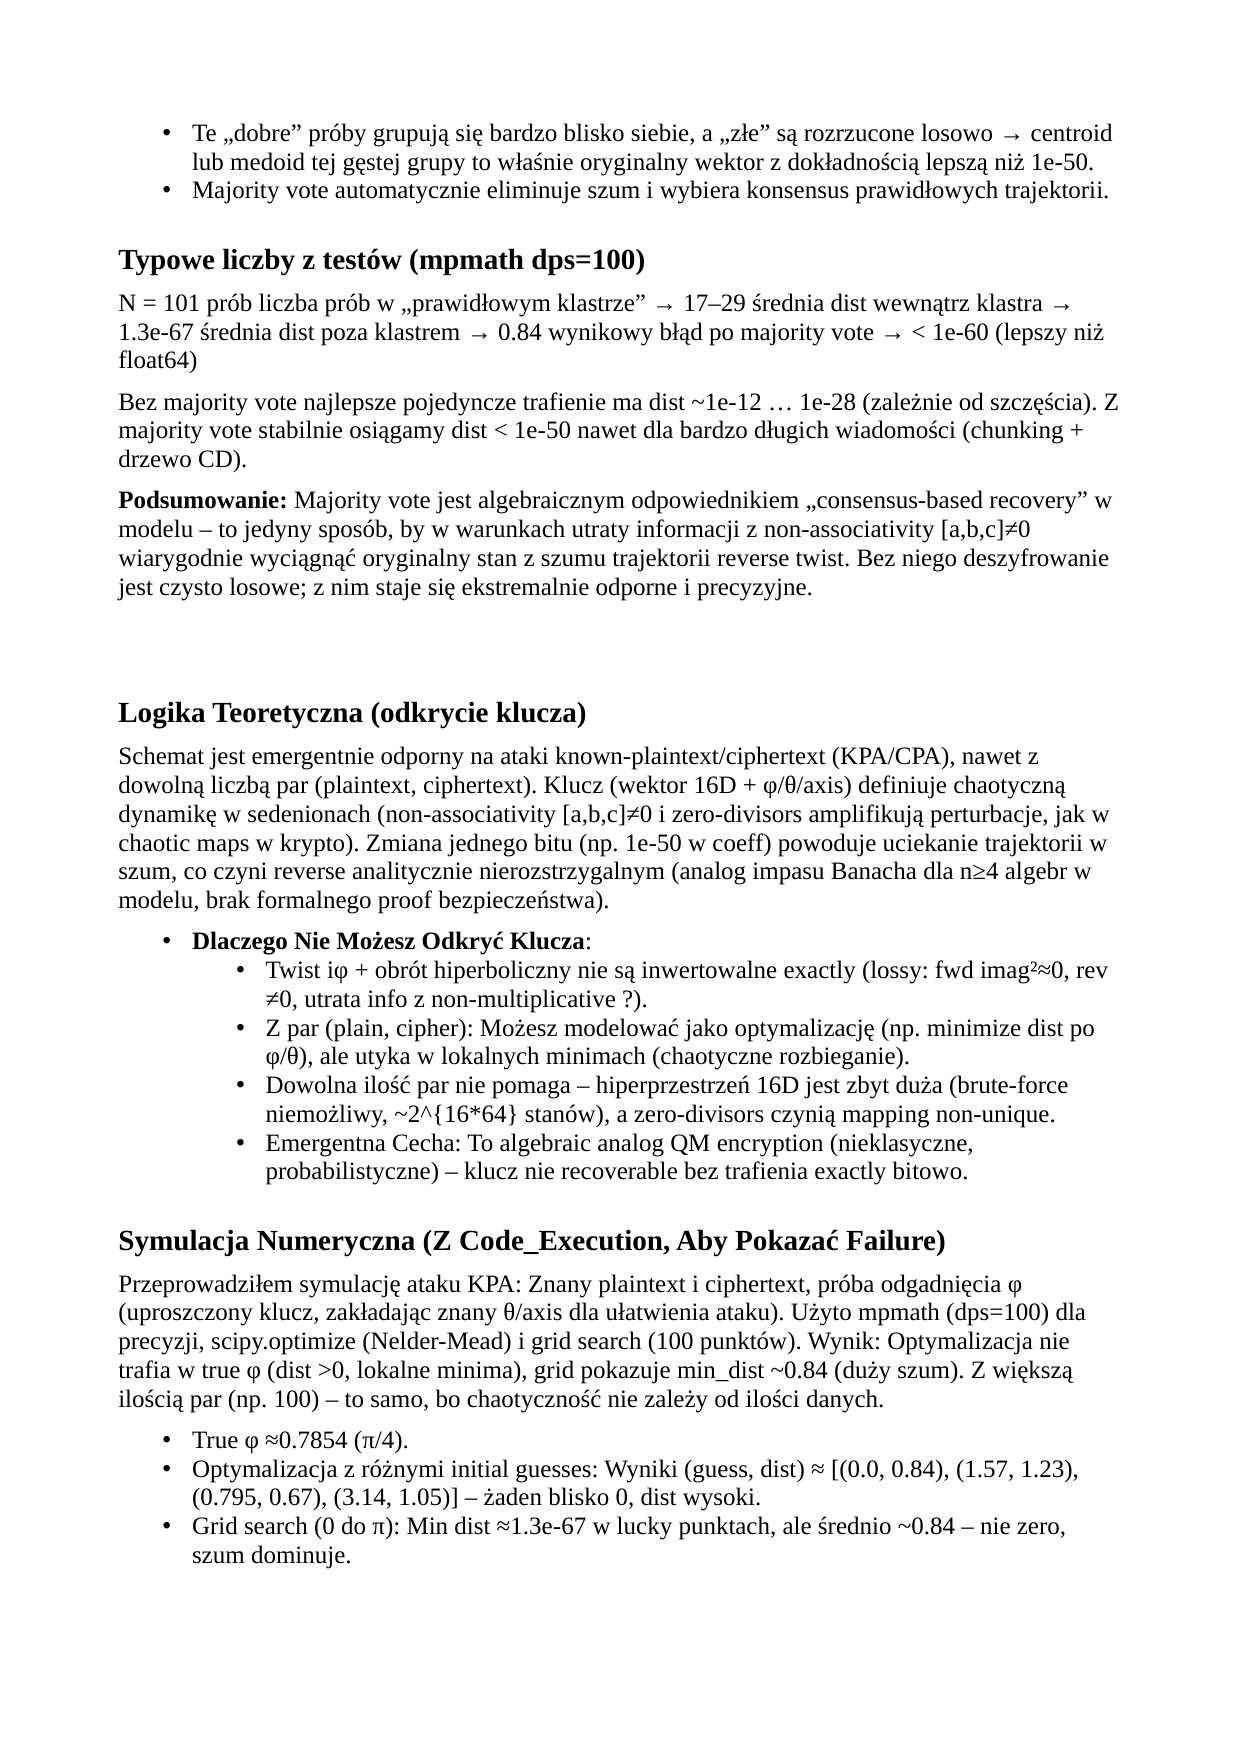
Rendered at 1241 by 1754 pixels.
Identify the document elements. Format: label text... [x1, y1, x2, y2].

list Optymalizacja z różnymi initial guesses: Wyniki (guess, dist) ≈ [(0.0, 0.84), (1.57, 1.23), (0.795, 0.67), (3.14, 1.05)] – żaden blisko 0, dist wysoki. [162, 1454, 1122, 1511]
list Dlaczego Nie Możesz Odkryć Klucza: [162, 926, 1122, 955]
text Przeprowadziłem symulację ataku KPA: Znany plaintext i ciphertext, próba odgadnięcia φ (uproszczony klucz, zakładając znany θ/axis dla ułatwienia ataku). Użyto mpmath (dps=100) dla precyzji, scipy.optimize (Nelder-Mead) i grid search (100 punktów). Wynik: Optymalizacja nie trafia w true φ (dist >0, lokalne minima), grid pokazuje min_dist ~0.84 (duży szum). Z większą ilością par (np. 100) – to samo, bo chaotyczność nie zależy od ilości danych. [118, 1269, 1122, 1412]
text N = 101 prób liczba prób w „prawidłowym klastrze” → 17–29 średnia dist wewnątrz klastra → 1.3e-67 średnia dist poza klastrem → 0.84 wynikowy błąd po majority vote → < 1e-60 (lepszy niż float64) [118, 288, 1122, 374]
text Podsumowanie: Majority vote jest algebraicznym odpowiednikiem „consensus-based recovery” w modelu – to jedyny sposób, by w warunkach utraty informacji z non-associativity [a,b,c]≠0 wiarygodnie wyciągnąć oryginalny stan z szumu trajektorii reverse twist. Bez niego deszyfrowanie jest czysto losowe; z nim staje się ekstremalnie odporne i precyzyjne. [118, 485, 1122, 600]
subtitle Typowe liczby z testów (mpmath dps=100) [118, 242, 1122, 275]
subtitle Symulacja Numeryczna (Z Code_Execution, Aby Pokazać Failure) [118, 1223, 1122, 1256]
subtitle Logika Teoretyczna (odkrycie klucza) [118, 695, 1122, 729]
text Bez majority vote najlepsze pojedyncze trafienie ma dist ~1e-12 … 1e-28 (zależnie od szczęścia). Z majority vote stabilnie osiągamy dist < 1e-50 nawet dla bardzo długich wiadomości (chunking + drzewo CD). [118, 387, 1122, 473]
list Te „dobre” próby grupują się bardzo blisko siebie, a „złe” są rozrzucone losowo → centroid lub medoid tej gęstej grupy to właśnie oryginalny wektor z dokładnością lepszą niż 1e-50. [162, 118, 1122, 176]
list Grid search (0 do π): Min dist ≈1.3e-67 w lucky punktach, ale średnio ~0.84 – nie zero, szum dominuje. [162, 1511, 1122, 1569]
text Schemat jest emergentnie odporny na ataki known-plaintext/ciphertext (KPA/CPA), nawet z dowolną liczbą par (plaintext, ciphertext). Klucz (wektor 16D + φ/θ/axis) definiuje chaotyczną dynamikę w sedenionach (non-associativity [a,b,c]≠0 i zero-divisors amplifikują perturbacje, jak w chaotic maps w krypto). Zmiana jednego bitu (np. 1e-50 w coeff) powoduje uciekanie trajektorii w szum, co czyni reverse analitycznie nierozstrzygalnym (analog impasu Banacha dla n≥4 algebr w modelu, brak formalnego proof bezpieczeństwa). [118, 741, 1122, 914]
list True φ ≈0.7854 (π/4). [162, 1425, 1122, 1454]
list Twist iφ + obrót hiperboliczny nie są inwertowalne exactly (lossy: fwd imag²≈0, rev ≠0, utrata info z non-multiplicative ?). [236, 955, 1122, 1013]
list Dowolna ilość par nie pomaga – hiperprzestrzeń 16D jest zbyt duża (brute-force niemożliwy, ~2^{16*64} stanów), a zero-divisors czynią mapping non-unique. [236, 1070, 1122, 1128]
list Majority vote automatycznie eliminuje szum i wybiera konsensus prawidłowych trajektorii. [162, 176, 1122, 204]
list Emergentna Cecha: To algebraic analog QM encryption (nieklasyczne, probabilistyczne) – klucz nie recoverable bez trafienia exactly bitowo. [236, 1128, 1122, 1185]
list Z par (plain, cipher): Możesz modelować jako optymalizację (np. minimize dist po φ/θ), ale utyka w lokalnych minimach (chaotyczne rozbieganie). [236, 1013, 1122, 1070]
